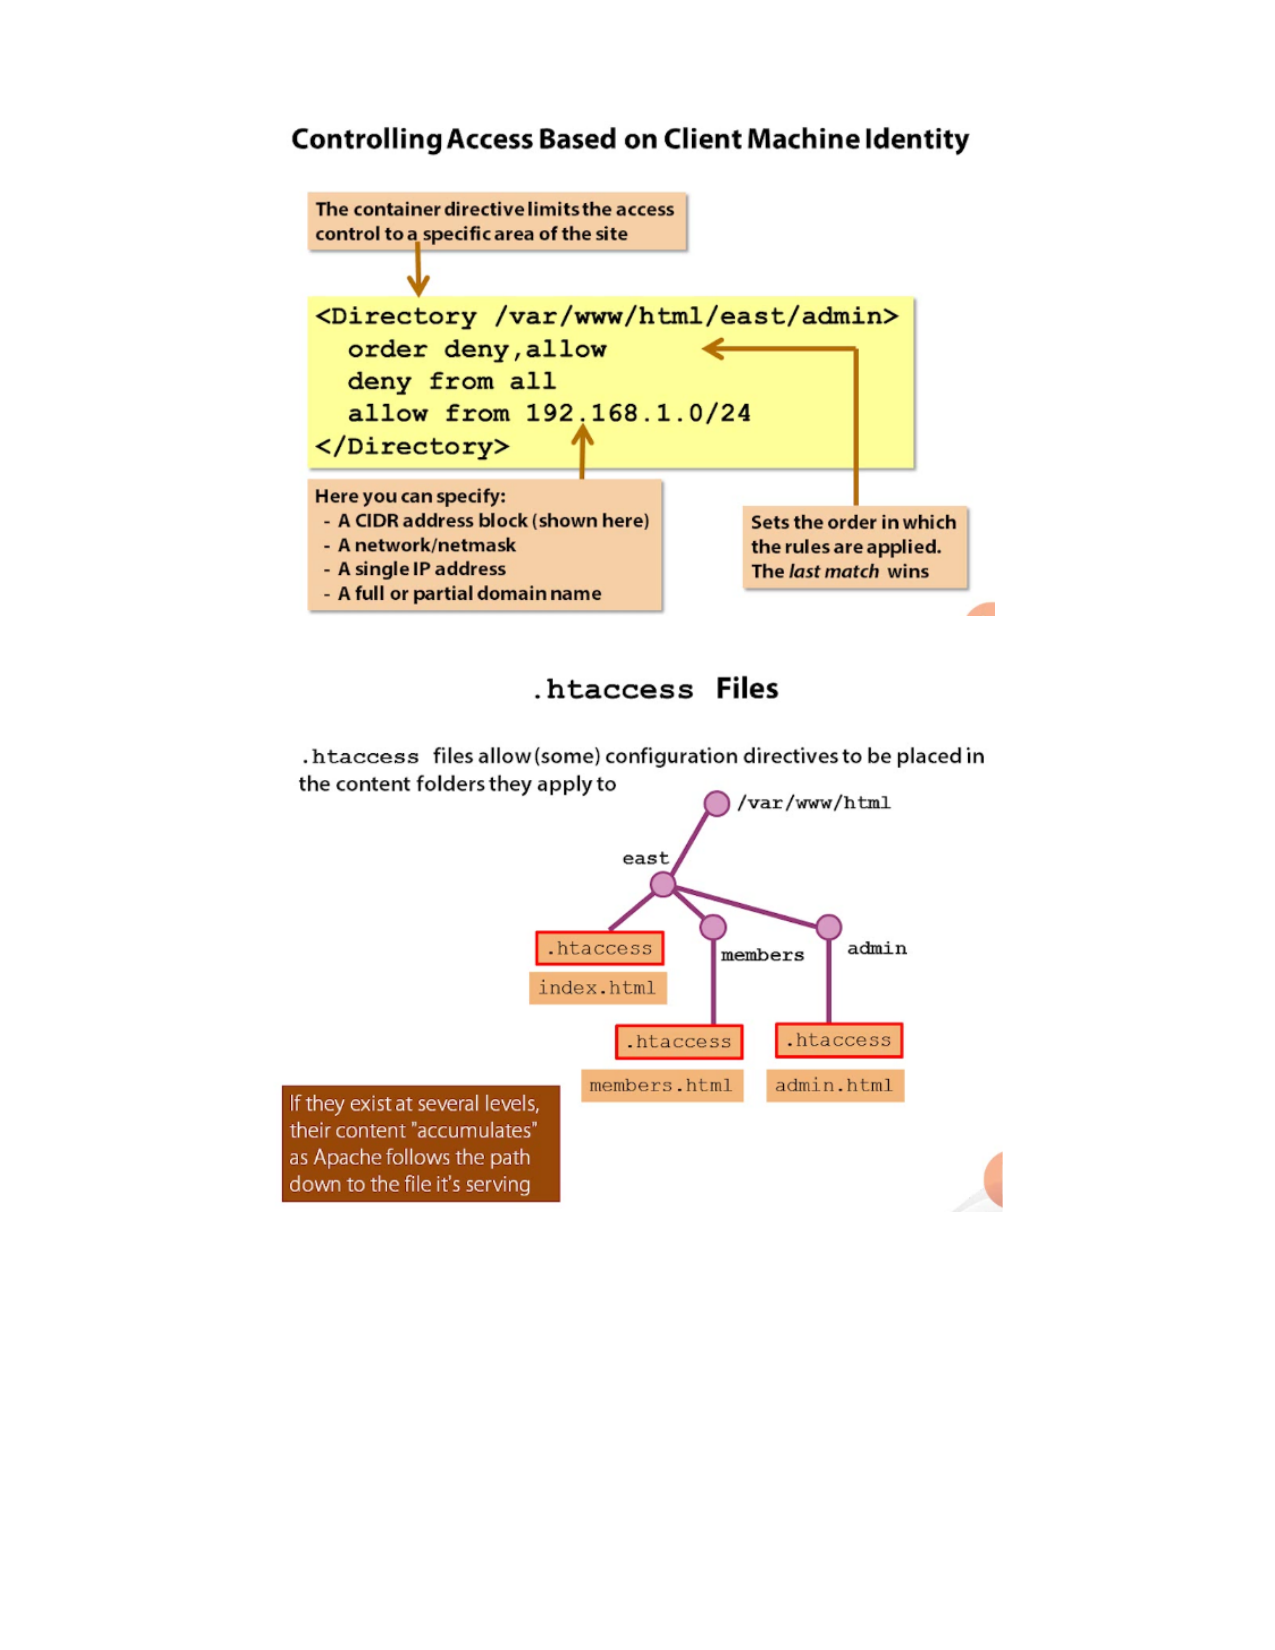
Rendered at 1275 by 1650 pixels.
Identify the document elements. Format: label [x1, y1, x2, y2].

picture [280, 118, 995, 616]
picture [272, 664, 1003, 1212]
